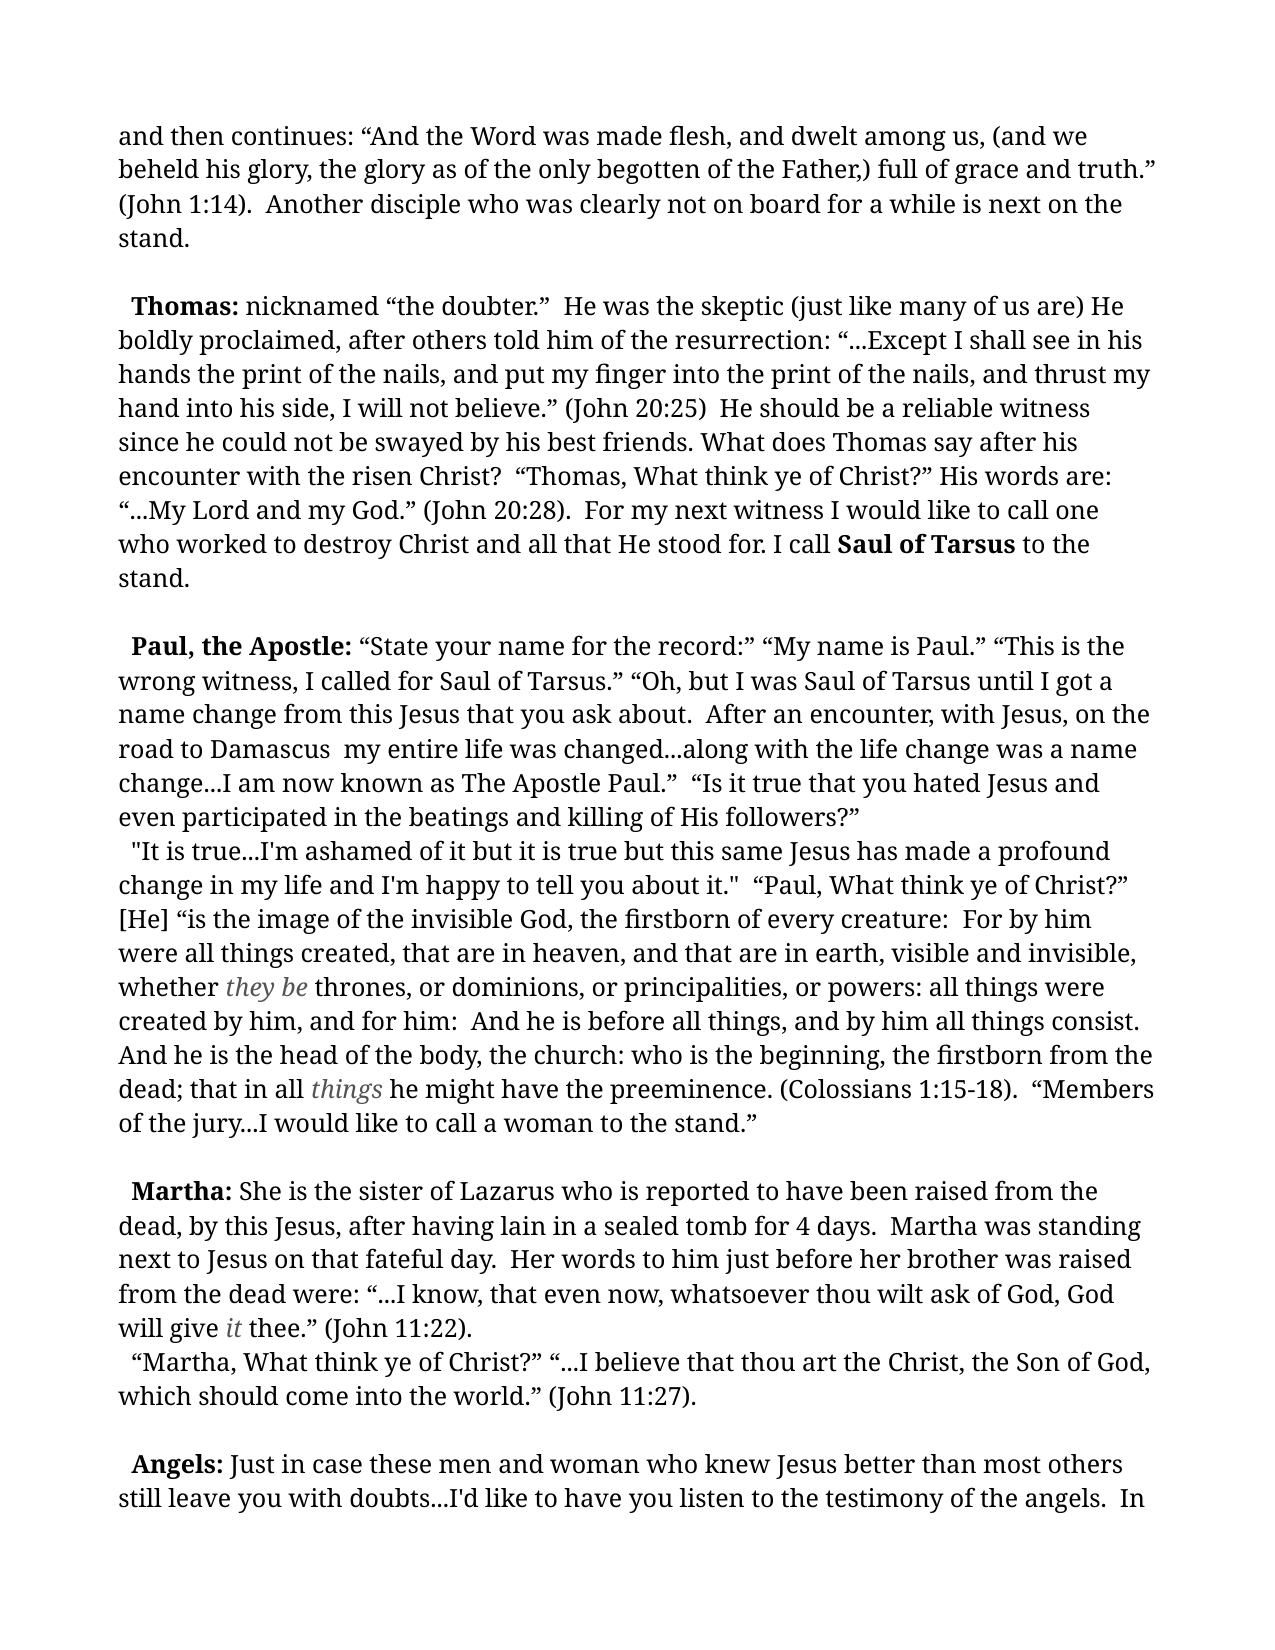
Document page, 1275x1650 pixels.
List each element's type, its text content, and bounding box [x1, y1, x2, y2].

text and then continues: “And the Word was made flesh, and dwelt among us, (and we beheld his glory, the glory as of the only begotten of the Father,) full of grace and truth.” (John 1:14). Another disciple who was clearly not on board for a while is next on the stand. [118, 118, 1157, 254]
text Thomas: nicknamed “the doubter.” He was the skeptic (just like many of us are) He boldly proclaimed, after others told him of the resurrection: “...Except I shall see in his hands the print of the nails, and put my finger into the print of the nails, and thrust my hand into his side, I will not believe.” (John 20:25) He should be a reliable witness since he could not be swayed by his best friends. What does Thomas say after his encounter with the risen Christ? “Thomas, What think ye of Christ?” His words are: “...My Lord and my God.” (John 20:28). For my next witness I would like to call one who worked to destroy Christ and all that He stood for. I call Saul of Tarsus to the stand. [118, 288, 1157, 595]
text Martha: She is the sister of Lazarus who is reported to have been raised from the dead, by this Jesus, after having lain in a sealed tomb for 4 days. Martha was standing next to Jesus on that fateful day. Her words to him just before her brother was raised from the dead were: “...I know, that even now, whatsoever thou wilt ask of God, God will give it thee.” (John 11:22). [118, 1174, 1157, 1344]
text “Martha, What think ye of Christ?” “...I believe that thou art the Christ, the Son of God, which should come into the world.” (John 11:27). [118, 1344, 1157, 1412]
text "It is true...I'm ashamed of it but it is true but this same Jesus has made a profound change in my life and I'm happy to tell you about it." “Paul, What think ye of Christ?” [He] “is the image of the invisible God, the firstborn of every creature: For by him were all things created, that are in heaven, and that are in earth, visible and invisible, whether they be thrones, or dominions, or principalities, or powers: all things were created by him, and for him: And he is before all things, and by him all things consist. And he is the head of the body, the church: who is the beginning, the firstborn from the dead; that in all things he might have the preeminence. (Colossians 1:15-18). “Members of the jury...I would like to call a woman to the stand.” [118, 833, 1157, 1140]
text Angels: Just in case these men and woman who knew Jesus better than most others still leave you with doubts...I'd like to have you listen to the testimony of the angels. In [118, 1447, 1157, 1515]
text Paul, the Apostle: “State your name for the record:” “My name is Paul.” “This is the wrong witness, I called for Saul of Tarsus.” “Oh, but I was Saul of Tarsus until I got a name change from this Jesus that you ask about. After an encounter, with Jesus, on the road to Damascus my entire life was changed...along with the life change was a name change...I am now known as The Apostle Paul.” “Is it true that you hated Jesus and even participated in the beatings and killing of His followers?” [118, 629, 1157, 833]
